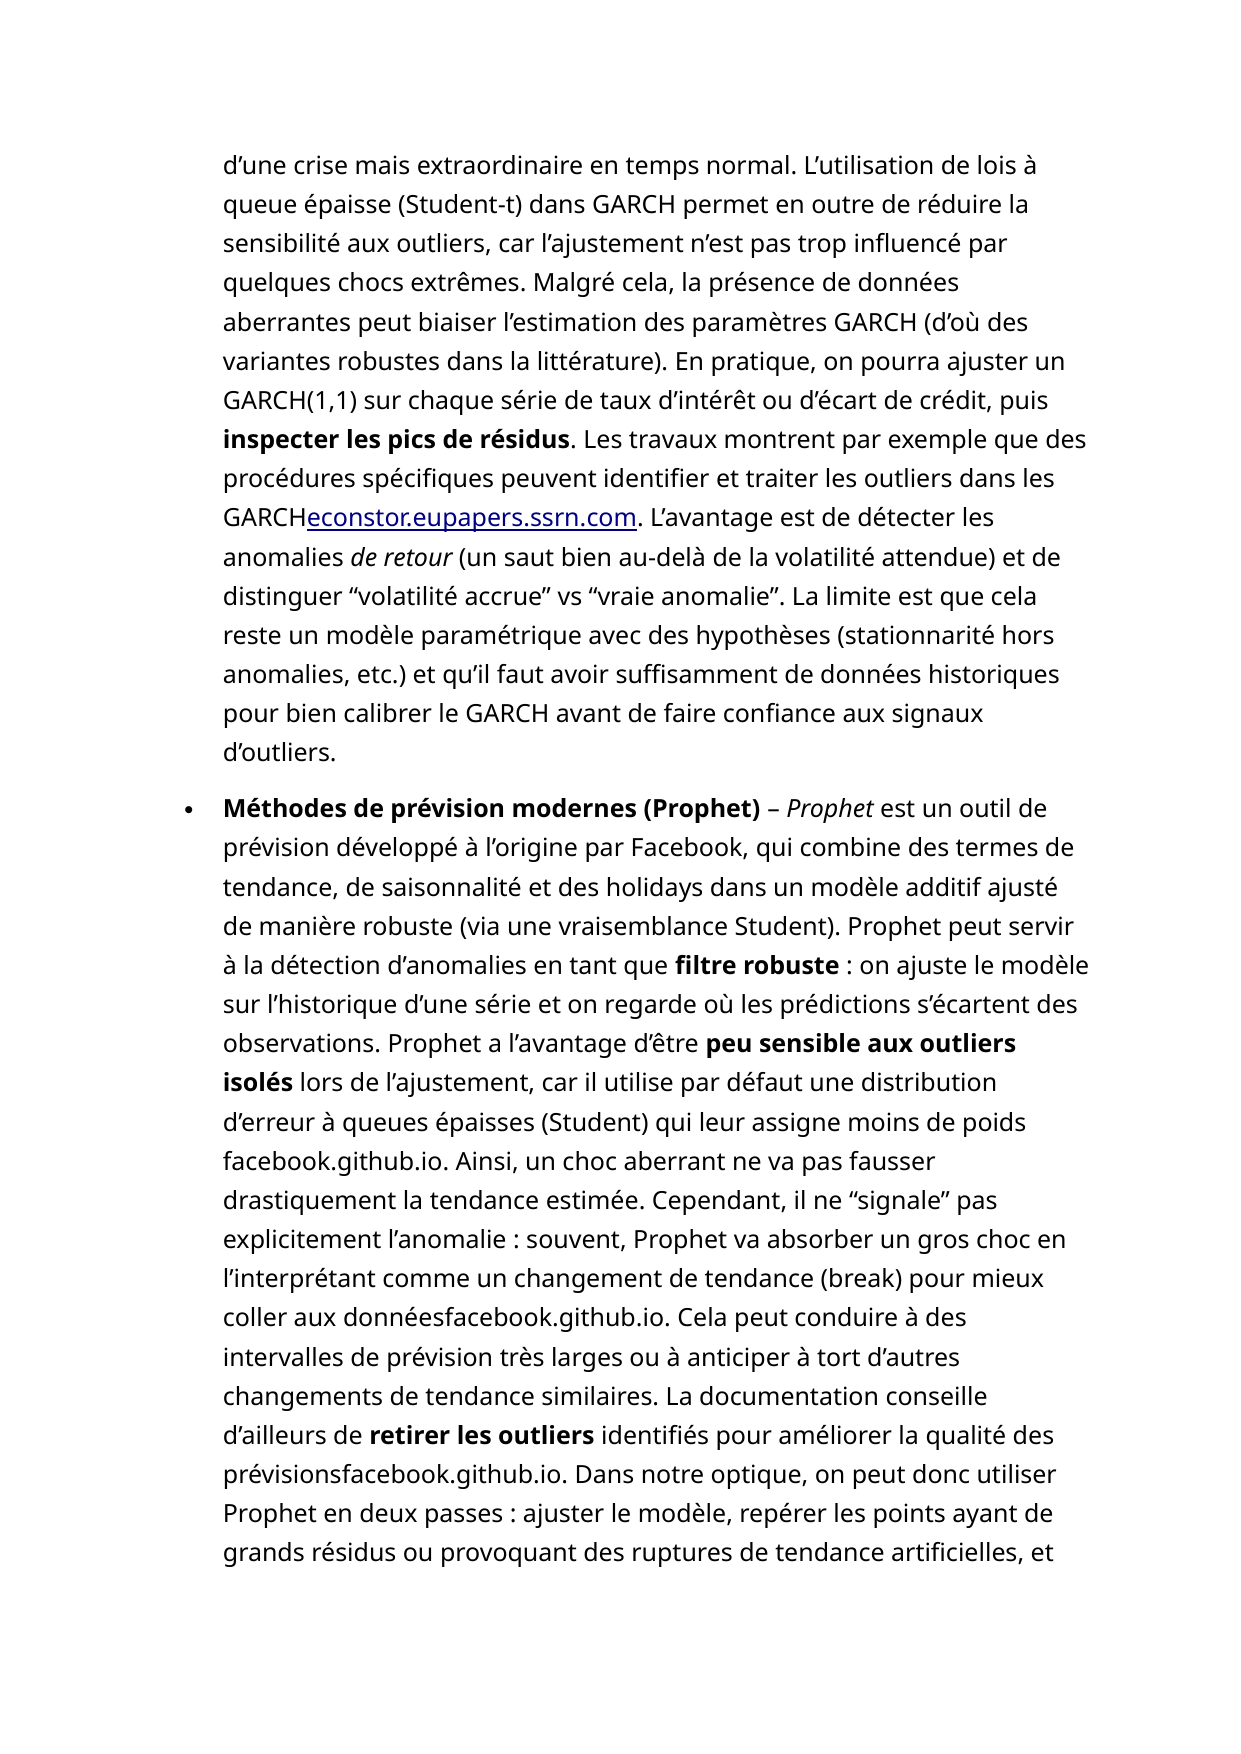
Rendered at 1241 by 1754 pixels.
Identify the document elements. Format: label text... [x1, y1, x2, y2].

list d’une crise mais extraordinaire en temps normal. L’utilisation de lois à queue épaisse (Student-t) dans GARCH permet en outre de réduire la sensibilité aux outliers, car l’ajustement n’est pas trop influencé par quelques chocs extrêmes. Malgré cela, la présence de données aberrantes peut biaiser l’estimation des paramètres GARCH (d’où des variantes robustes dans la littérature). En pratique, on pourra ajuster un GARCH(1,1) sur chaque série de taux d’intérêt ou d’écart de crédit, puis inspecter les pics de résidus. Les travaux montrent par exemple que des procédures spécifiques peuvent identifier et traiter les outliers dans les GARCH​econstor.eu​papers.ssrn.com. L’avantage est de détecter les anomalies de retour (un saut bien au-delà de la volatilité attendue) et de distinguer “volatilité accrue” vs “vraie anomalie”. La limite est que cela reste un modèle paramétrique avec des hypothèses (stationnarité hors anomalies, etc.) et qu’il faut avoir suffisamment de données historiques pour bien calibrer le GARCH avant de faire confiance aux signaux d’outliers. [185, 148, 1093, 769]
list Méthodes de prévision modernes (Prophet) – Prophet est un outil de prévision développé à l’origine par Facebook, qui combine des termes de tendance, de saisonnalité et des holidays dans un modèle additif ajusté de manière robuste (via une vraisemblance Student). Prophet peut servir à la détection d’anomalies en tant que filtre robuste : on ajuste le modèle sur l’historique d’une série et on regarde où les prédictions s’écartent des observations. Prophet a l’avantage d’être peu sensible aux outliers isolés lors de l’ajustement, car il utilise par défaut une distribution d’erreur à queues épaisses (Student) qui leur assigne moins de poids​facebook.github.io. Ainsi, un choc aberrant ne va pas fausser drastiquement la tendance estimée. Cependant, il ne “signale” pas explicitement l’anomalie : souvent, Prophet va absorber un gros choc en l’interprétant comme un changement de tendance (break) pour mieux coller aux données​facebook.github.io. Cela peut conduire à des intervalles de prévision très larges ou à anticiper à tort d’autres changements de tendance similaires. La documentation conseille d’ailleurs de retirer les outliers identifiés pour améliorer la qualité des prévisions​facebook.github.io. Dans notre optique, on peut donc utiliser Prophet en deux passes : ajuster le modèle, repérer les points ayant de grands résidus ou provoquant des ruptures de tendance artificielles, et [185, 791, 1093, 1569]
